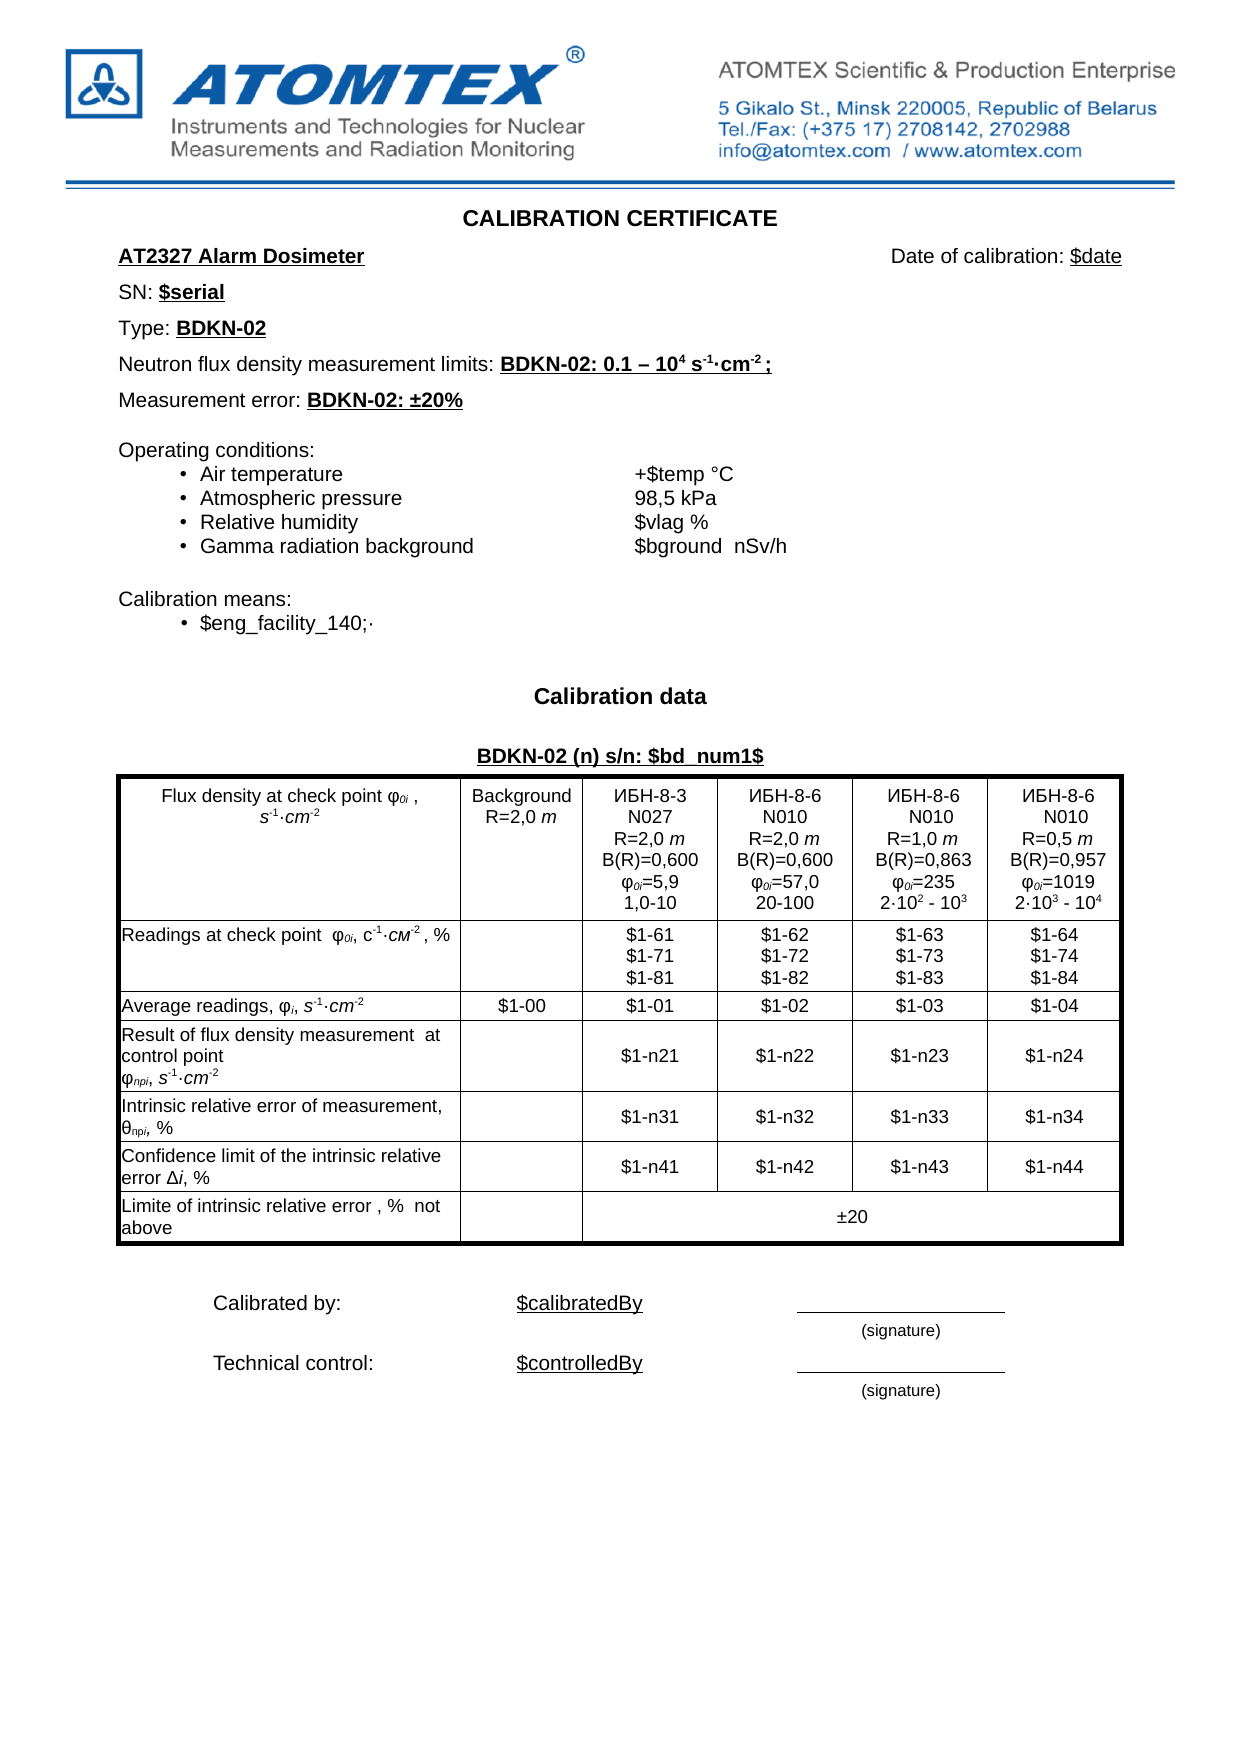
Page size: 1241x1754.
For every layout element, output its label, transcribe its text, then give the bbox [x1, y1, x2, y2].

table_cell $1-n32 [718, 1092, 852, 1141]
table_cell [461, 1092, 582, 1141]
text AT2327 Alarm Dosimeter Date of calibration: $date [118, 244, 1122, 268]
table_cell $1-n31 [583, 1092, 717, 1141]
text CALIBRATION CERTIFICATE [118, 206, 1122, 231]
table_cell $1-63 $1-73 $1-83 [853, 921, 987, 991]
table_cell $1-04 [988, 992, 1119, 1019]
table_cell $1-64 $1-74 $1-84 [988, 921, 1119, 991]
table_cell $1-62 $1-72 $1-82 [718, 921, 852, 991]
table_cell $1-n21 [583, 1021, 717, 1091]
table_cell $1-n22 [718, 1021, 852, 1091]
table_cell $1-02 [718, 992, 852, 1019]
table_cell $1-n41 [583, 1142, 717, 1191]
table_cell (signature) [771, 1378, 1030, 1407]
text Neutron flux density measurement limits: BDKN-02: 0.1 – 104 s-1·cm-2 ; [118, 352, 1122, 376]
table_cell Limite of intrinsic relative error , % not above [121, 1192, 460, 1241]
table_cell ±20 [583, 1192, 1119, 1241]
table_cell Flux density at check point φ0i , s-1·cm-2 [121, 779, 460, 919]
table_cell ИБН-8-6 N010 R=0,5 m B(R)=0,957 φ0i=1019 2·103 - 104 [988, 779, 1119, 919]
text Calibration means: [118, 587, 1122, 611]
table_cell Intrinsic relative error of measurement, θпрi, % [121, 1092, 460, 1141]
table_cell Average readings, φi, s-1·cm-2 [121, 992, 460, 1019]
table_header Calibrated by: [210, 1288, 513, 1317]
table_cell [514, 1318, 771, 1347]
table_cell [461, 921, 582, 991]
table_cell $1-n24 [988, 1021, 1119, 1091]
table_cell $1-01 [583, 992, 717, 1019]
table_cell [210, 1318, 513, 1347]
list $eng_facility_140;· [123, 611, 1122, 635]
table_cell ИБН-8-6 N010 R=2,0 m B(R)=0,600 φ0i=57,0 20-100 [718, 779, 852, 919]
text Calibration data [118, 683, 1122, 709]
text Type: BDKN-02 [118, 316, 1122, 340]
table_cell $1-00 [461, 992, 582, 1019]
text Operating conditions: [118, 438, 1122, 462]
table_cell Technical control: [210, 1348, 513, 1377]
table_cell Background R=2,0 m [461, 779, 582, 919]
table_cell [461, 1142, 582, 1191]
table_cell [514, 1378, 771, 1407]
table_header $calibratedBy [514, 1288, 771, 1317]
table_cell $1-n23 [853, 1021, 987, 1091]
table_cell $1-n43 [853, 1142, 987, 1191]
table_cell $1-n42 [718, 1142, 852, 1191]
table_cell Confidence limit of the intrinsic relative error Δi, % [121, 1142, 460, 1191]
table_cell $1-61 $1-71 $1-81 [583, 921, 717, 991]
table_header [771, 1288, 1030, 1317]
table_cell [461, 1021, 582, 1091]
table_cell Result of flux density measurement at control point φnpi, s-1·cm-2 [121, 1021, 460, 1091]
text SN: $serial [118, 280, 1122, 304]
list Atmospheric pressure 98,5 kPa [179, 486, 1122, 510]
table_cell ИБН-8-3 N027 R=2,0 m B(R)=0,600 φ0i=5,9 1,0-10 [583, 779, 717, 919]
list Air temperature +$temp °C [179, 462, 1122, 486]
table_cell $1-n44 [988, 1142, 1119, 1191]
table_cell $controlledBy [514, 1348, 771, 1377]
table_cell Readings at check point φ0i, с-1·см-2 , % [121, 921, 460, 991]
table_cell [461, 1192, 582, 1241]
table_cell $1-n34 [988, 1092, 1119, 1141]
table_cell [771, 1348, 1030, 1377]
text Measurement error: BDKN-02: ±20% [118, 388, 1122, 412]
table_cell $1-n33 [853, 1092, 987, 1141]
table_cell (signature) [771, 1318, 1030, 1347]
table_header BDKN-02 (n) s/n: $bd_num1$ [118, 738, 1122, 773]
table_cell $1-03 [853, 992, 987, 1019]
table_cell ИБН-8-6 N010 R=1,0 m B(R)=0,863 φ0i=235 2·102 - 103 [853, 779, 987, 919]
list Relative humidity $vlag % [179, 510, 1122, 534]
table_cell [210, 1378, 513, 1407]
list Gamma radiation background $bground nSv/h [179, 534, 1122, 558]
